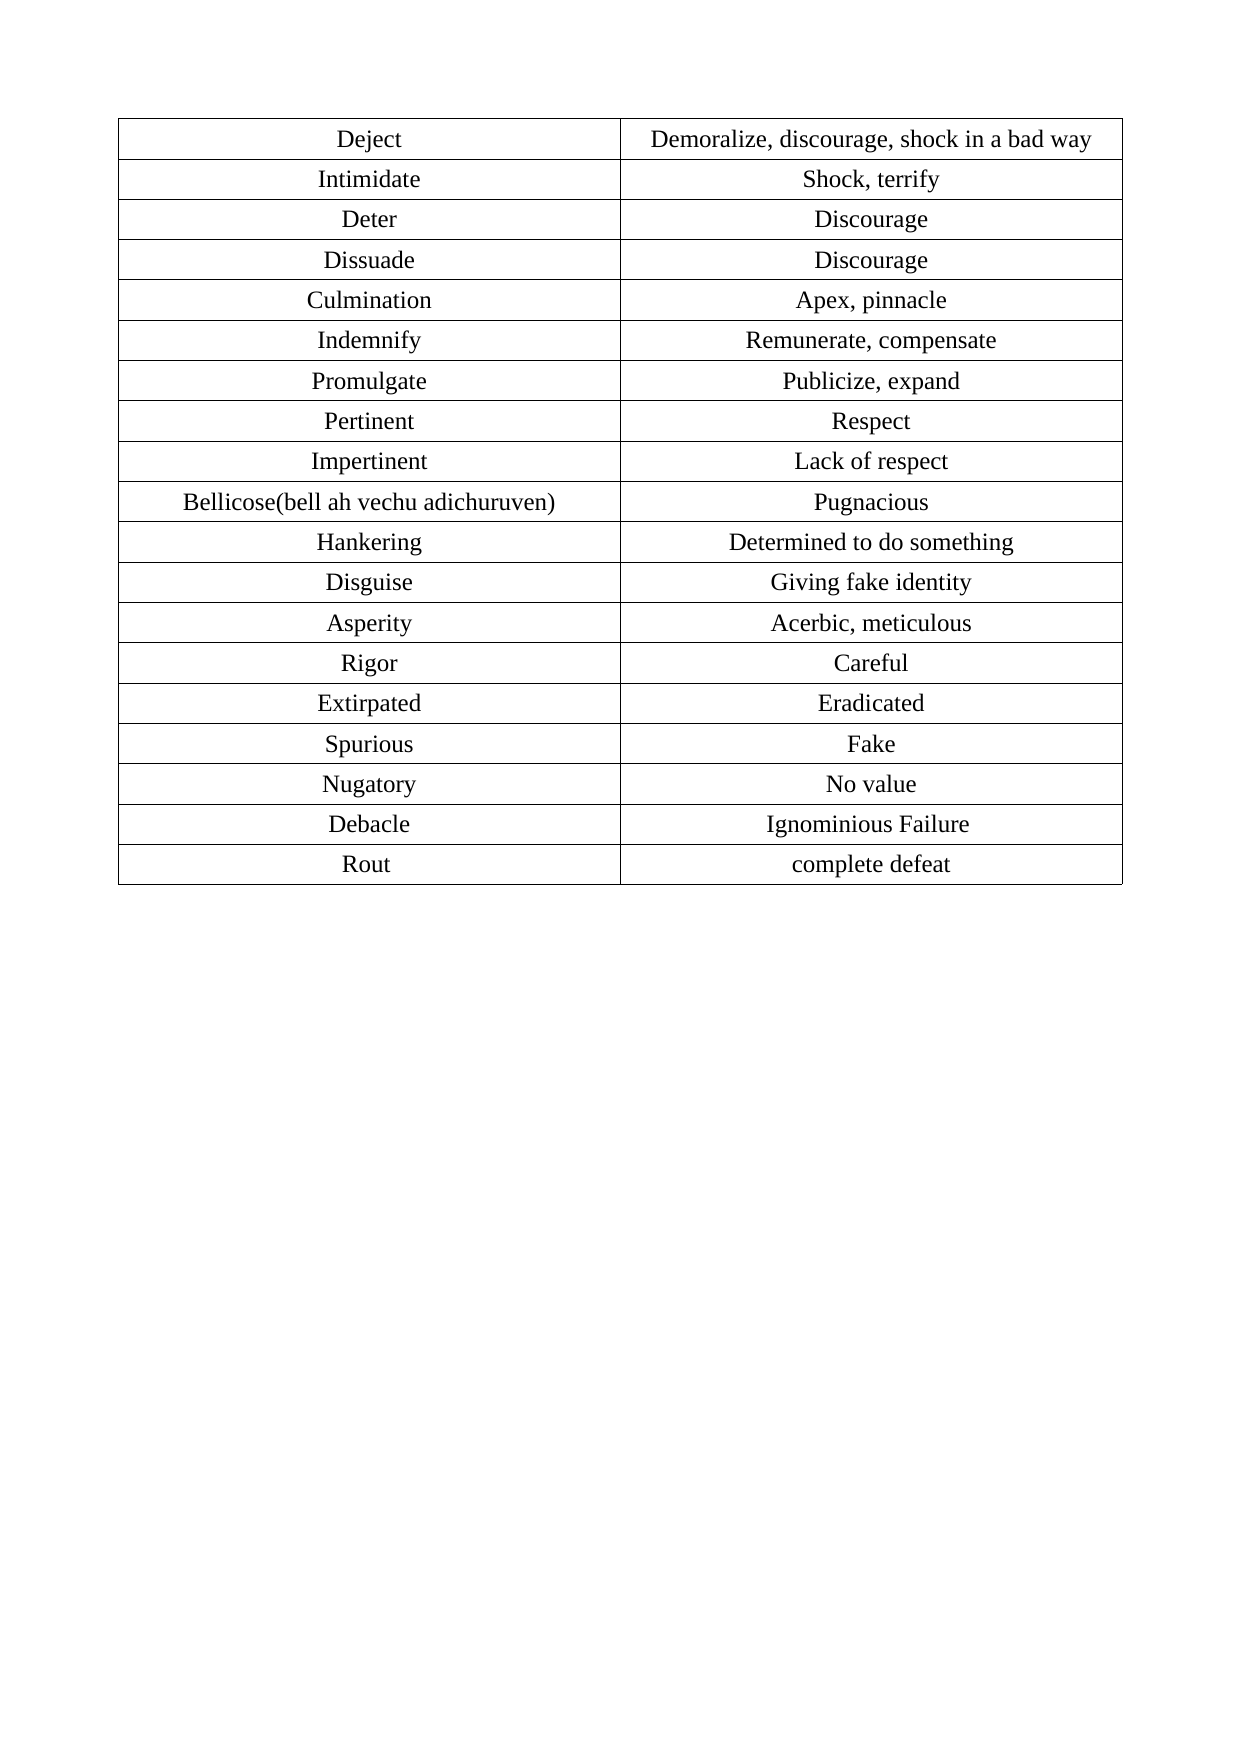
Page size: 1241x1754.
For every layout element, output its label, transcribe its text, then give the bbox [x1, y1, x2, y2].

table_cell Eradicated [621, 684, 1122, 723]
table_cell Ignominious Failure [621, 805, 1122, 844]
table_cell Determined to do something [621, 522, 1122, 562]
table_cell Acerbic, meticulous [621, 603, 1122, 642]
table_cell Hankering [119, 522, 620, 562]
table_cell Promulgate [119, 361, 620, 400]
table_cell Fake [621, 724, 1122, 763]
table_cell Discourage [621, 200, 1122, 239]
table_cell Demoralize, discourage, shock in a bad way [621, 119, 1122, 158]
table_cell Pertinent [119, 401, 620, 441]
table_cell Asperity [119, 603, 620, 642]
table_cell Careful [621, 643, 1122, 682]
table_cell Discourage [621, 240, 1122, 279]
table_cell Spurious [119, 724, 620, 763]
table_cell No value [621, 764, 1122, 803]
table_cell Disguise [119, 563, 620, 602]
table_cell Culmination [119, 280, 620, 320]
table_cell Rigor [119, 643, 620, 682]
table_cell Shock, terrify [621, 160, 1122, 199]
table_cell Intimidate [119, 160, 620, 199]
table_cell Giving fake identity [621, 563, 1122, 602]
table_cell Pugnacious [621, 482, 1122, 521]
table_cell Impertinent [119, 442, 620, 481]
table_cell Respect [621, 401, 1122, 441]
table_cell Dissuade [119, 240, 620, 279]
table_cell Rout [119, 845, 620, 884]
table_cell Apex, pinnacle [621, 280, 1122, 320]
table_cell Debacle [119, 805, 620, 844]
table_cell Bellicose(bell ah vechu adichuruven) [119, 482, 620, 521]
table_cell Lack of respect [621, 442, 1122, 481]
table_cell Publicize, expand [621, 361, 1122, 400]
table_cell complete defeat [621, 845, 1122, 884]
table_cell Indemnify [119, 321, 620, 360]
table_cell Nugatory [119, 764, 620, 803]
table_cell Deject [119, 119, 620, 158]
table_cell Deter [119, 200, 620, 239]
table_cell Extirpated [119, 684, 620, 723]
table_cell Remunerate, compensate [621, 321, 1122, 360]
